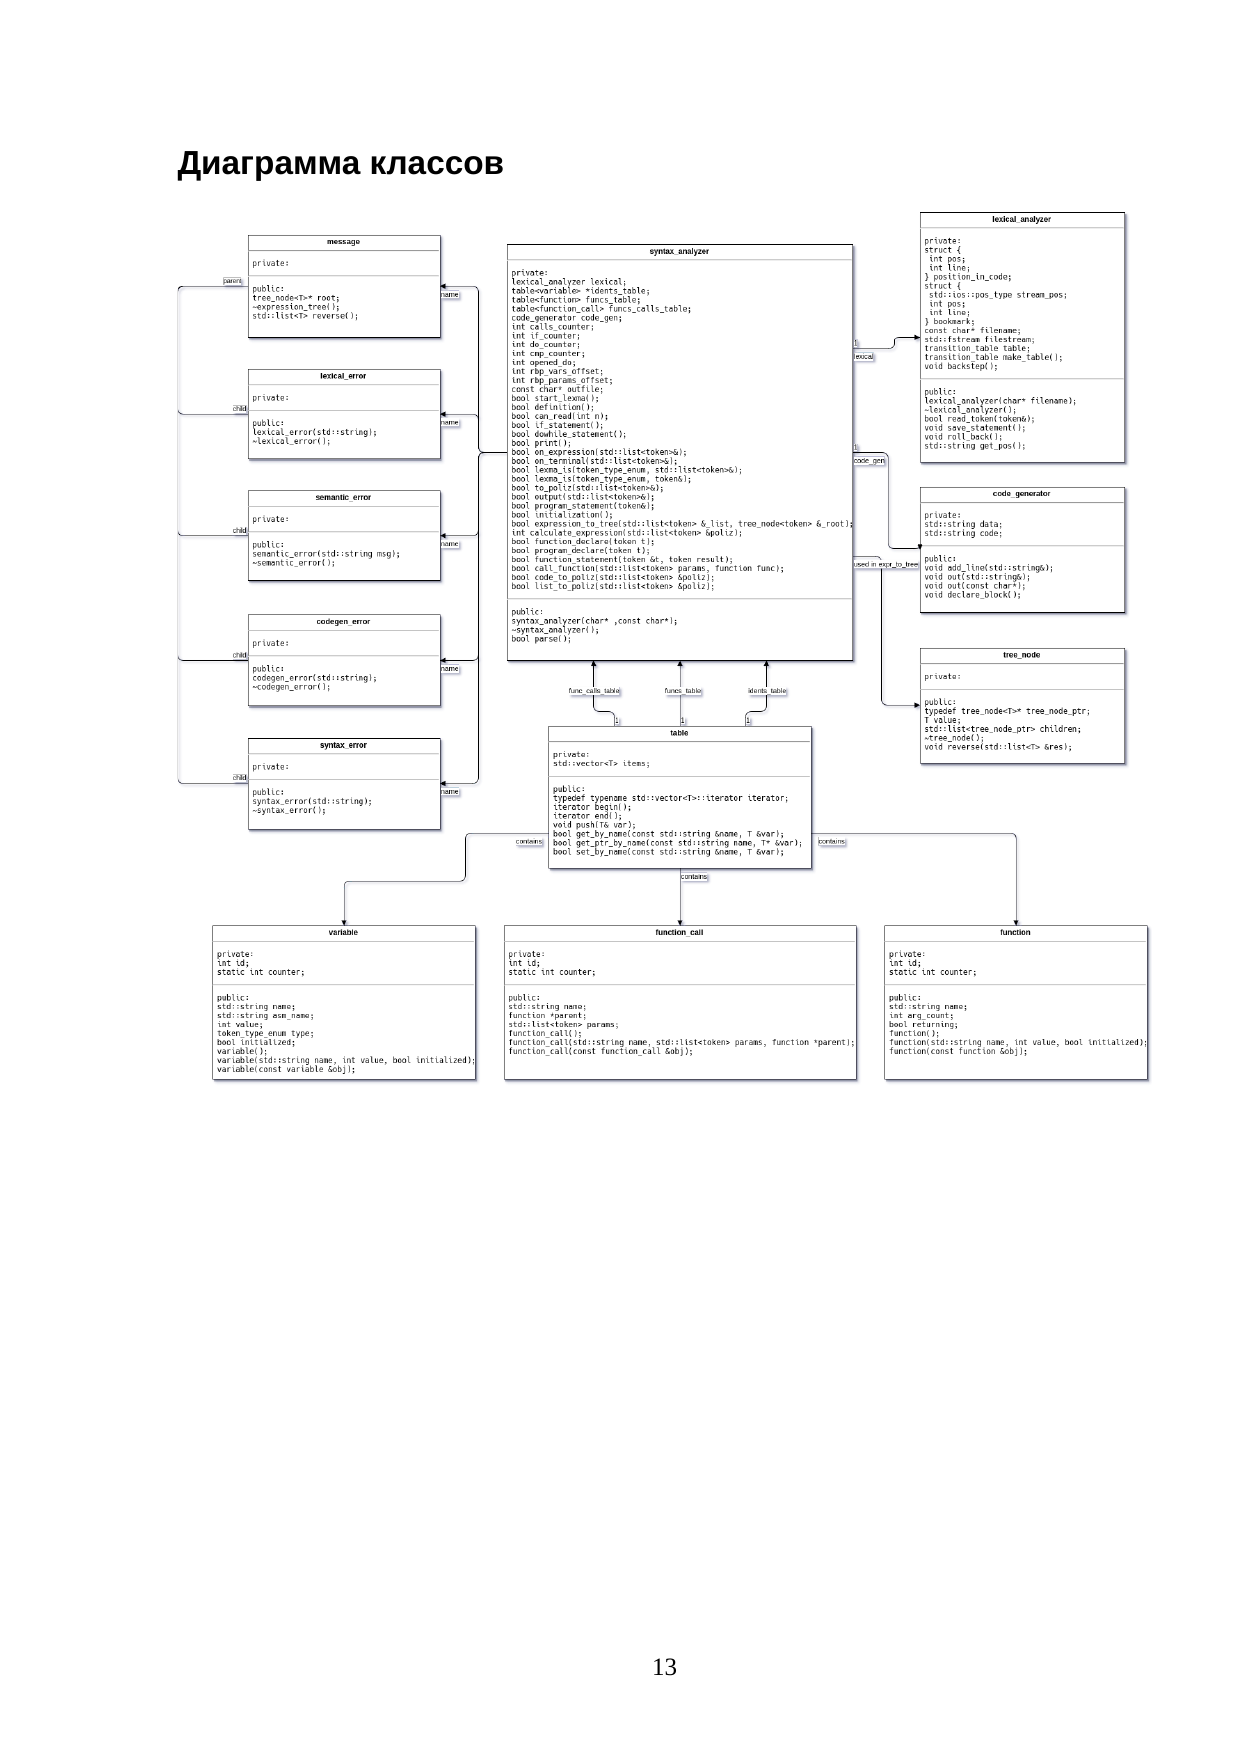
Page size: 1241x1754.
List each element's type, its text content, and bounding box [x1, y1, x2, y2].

subtitle Диаграмма классов [177, 143, 1152, 182]
